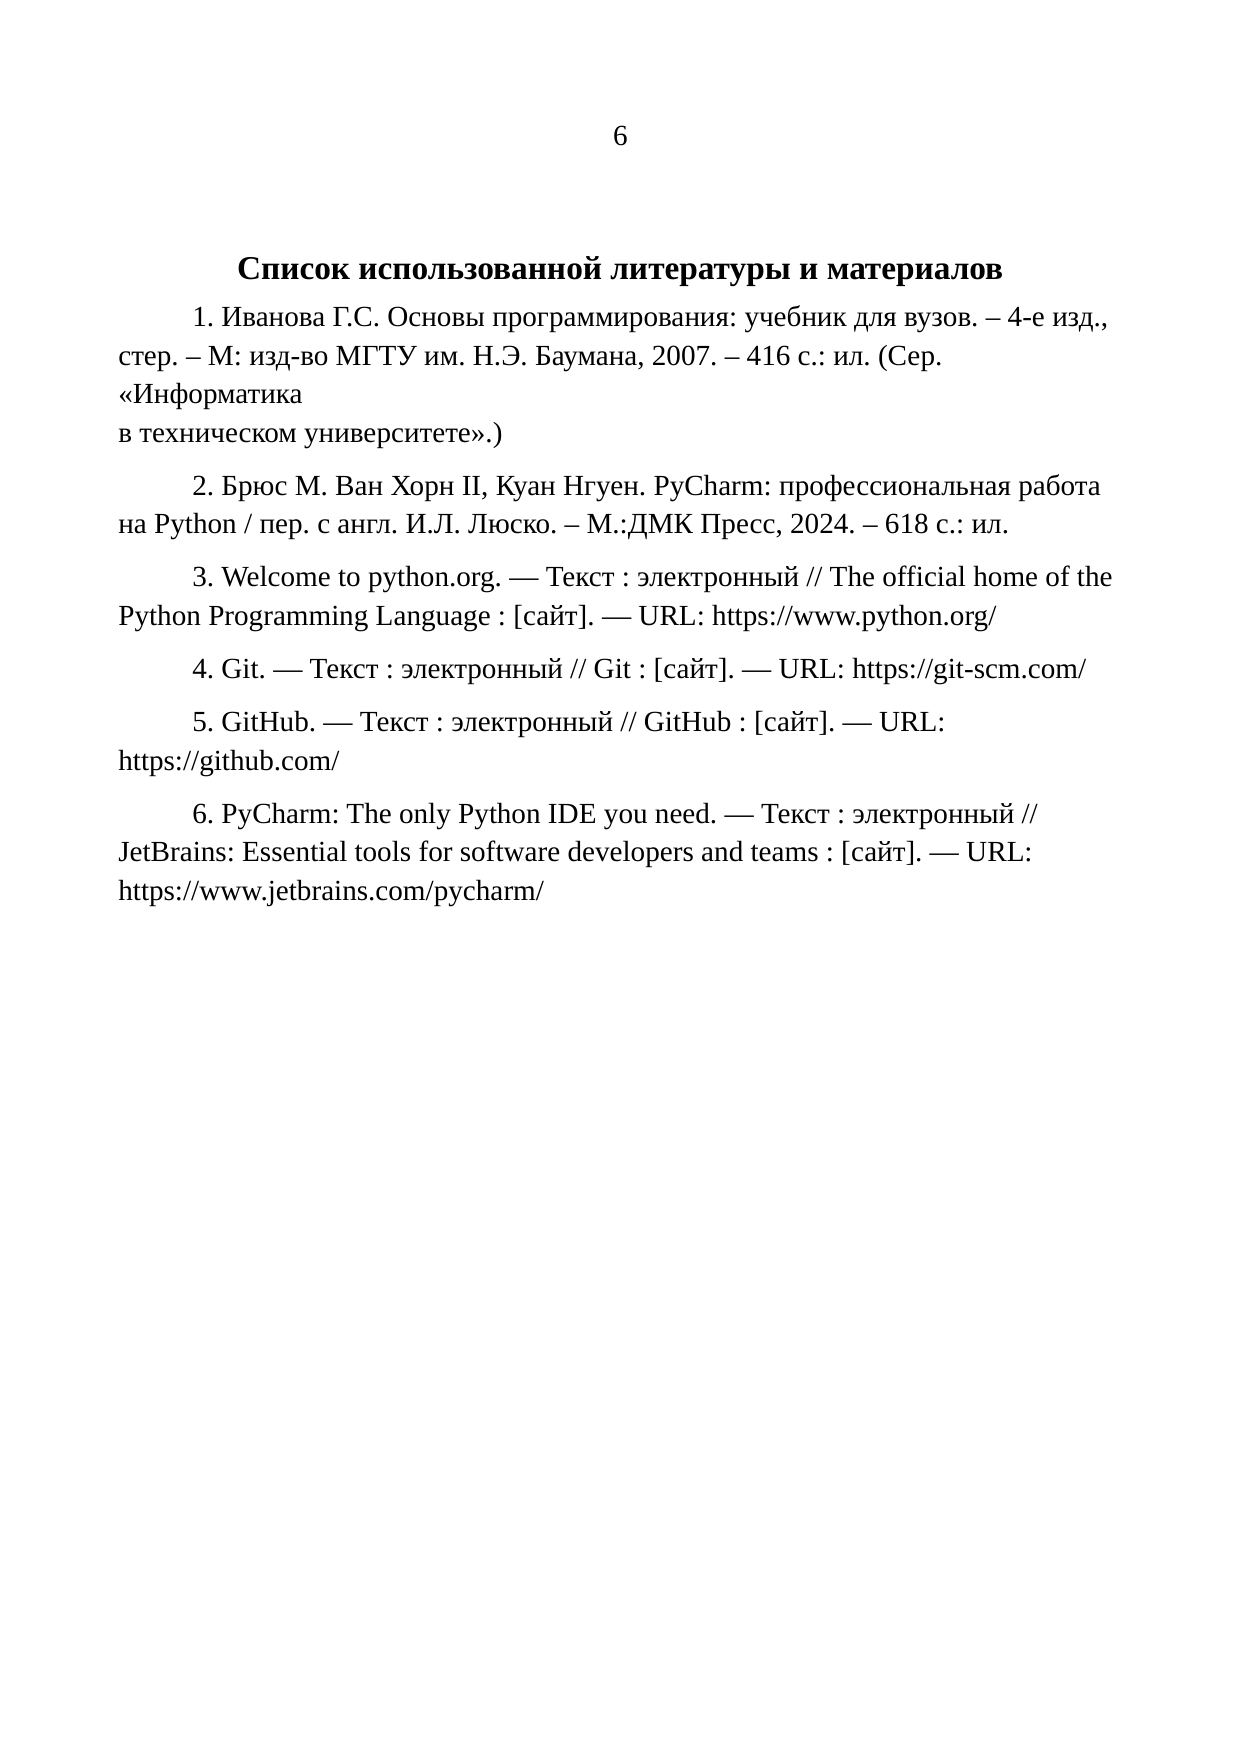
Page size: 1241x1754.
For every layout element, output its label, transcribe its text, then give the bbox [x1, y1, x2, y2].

list Иванова Г.С. Основы программирования: учебник для вузов. – 4-е изд., стер. – М: изд-во МГТУ им. Н.Э. Баумана, 2007. – 416 с.: ил. (Сер. «Информатика в техническом университете».) [118, 299, 1122, 448]
list GitHub. — Текст : электронный // GitHub : [сайт]. — URL: https://github.com/ [118, 704, 1122, 776]
subtitle Список использованной литературы и материалов [118, 248, 1122, 287]
list PyCharm: The only Python IDE you need. — Текст : электронный // JetBrains: Essential tools for software developers and teams : [сайт]. — URL: https://www.jetbrains.com/pycharm/ [118, 796, 1122, 907]
list Welcome to python.org. — Текст : электронный // The official home of the Python Programming Language : [сайт]. — URL: https://www.python.org/ [118, 559, 1122, 632]
list Git. — Текст : электронный // Git : [сайт]. — URL: https://git-scm.com/ [118, 651, 1122, 685]
list Брюс М. Ван Хорн II, Куан Нгуен. PyCharm: профессиональная работа на Python / пер. с англ. И.Л. Люско. – М.:ДМК Пресс, 2024. – 618 с.: ил. [118, 468, 1122, 540]
